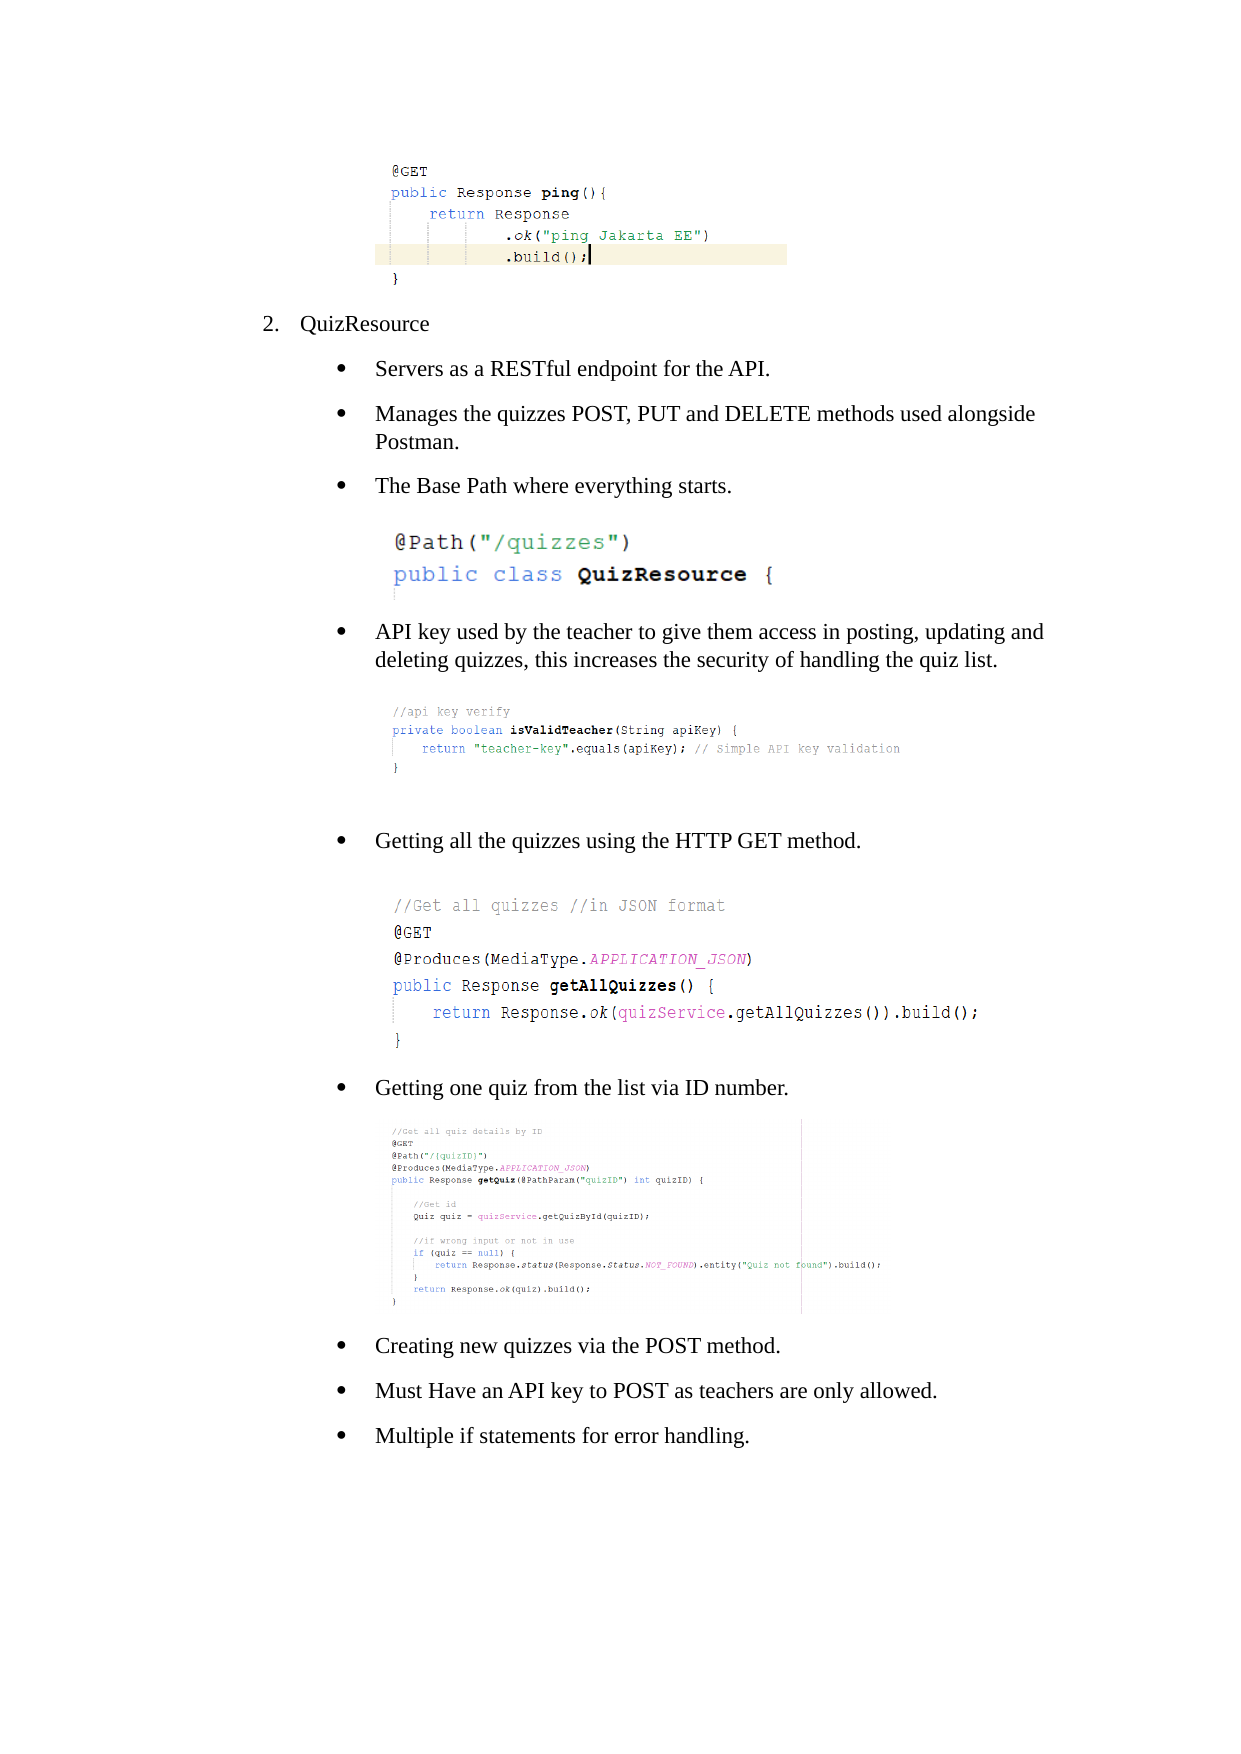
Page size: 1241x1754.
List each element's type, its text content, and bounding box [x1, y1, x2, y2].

list Creating new quizzes via the POST method. [337, 1332, 1090, 1358]
list API key used by the teacher to give them access in posting, updating and deleting quizzes, this increases the security of handling the quiz list. [337, 618, 1090, 673]
list The Base Path where everything starts. [337, 473, 1090, 499]
list Servers as a RESTful endpoint for the API. [337, 355, 1090, 381]
list Getting one quiz from the list via ID number. [337, 1074, 1090, 1101]
list Multiple if statements for error handling. [337, 1422, 1090, 1448]
list Manages the quizzes POST, PUT and DELETE methods used alongside Postman. [337, 400, 1090, 454]
list Must Have an API key to POST as teachers are only allowed. [337, 1377, 1090, 1403]
list QuizResource [262, 310, 1090, 336]
list Getting all the quizzes using the HTTP GET method. [337, 827, 1090, 853]
